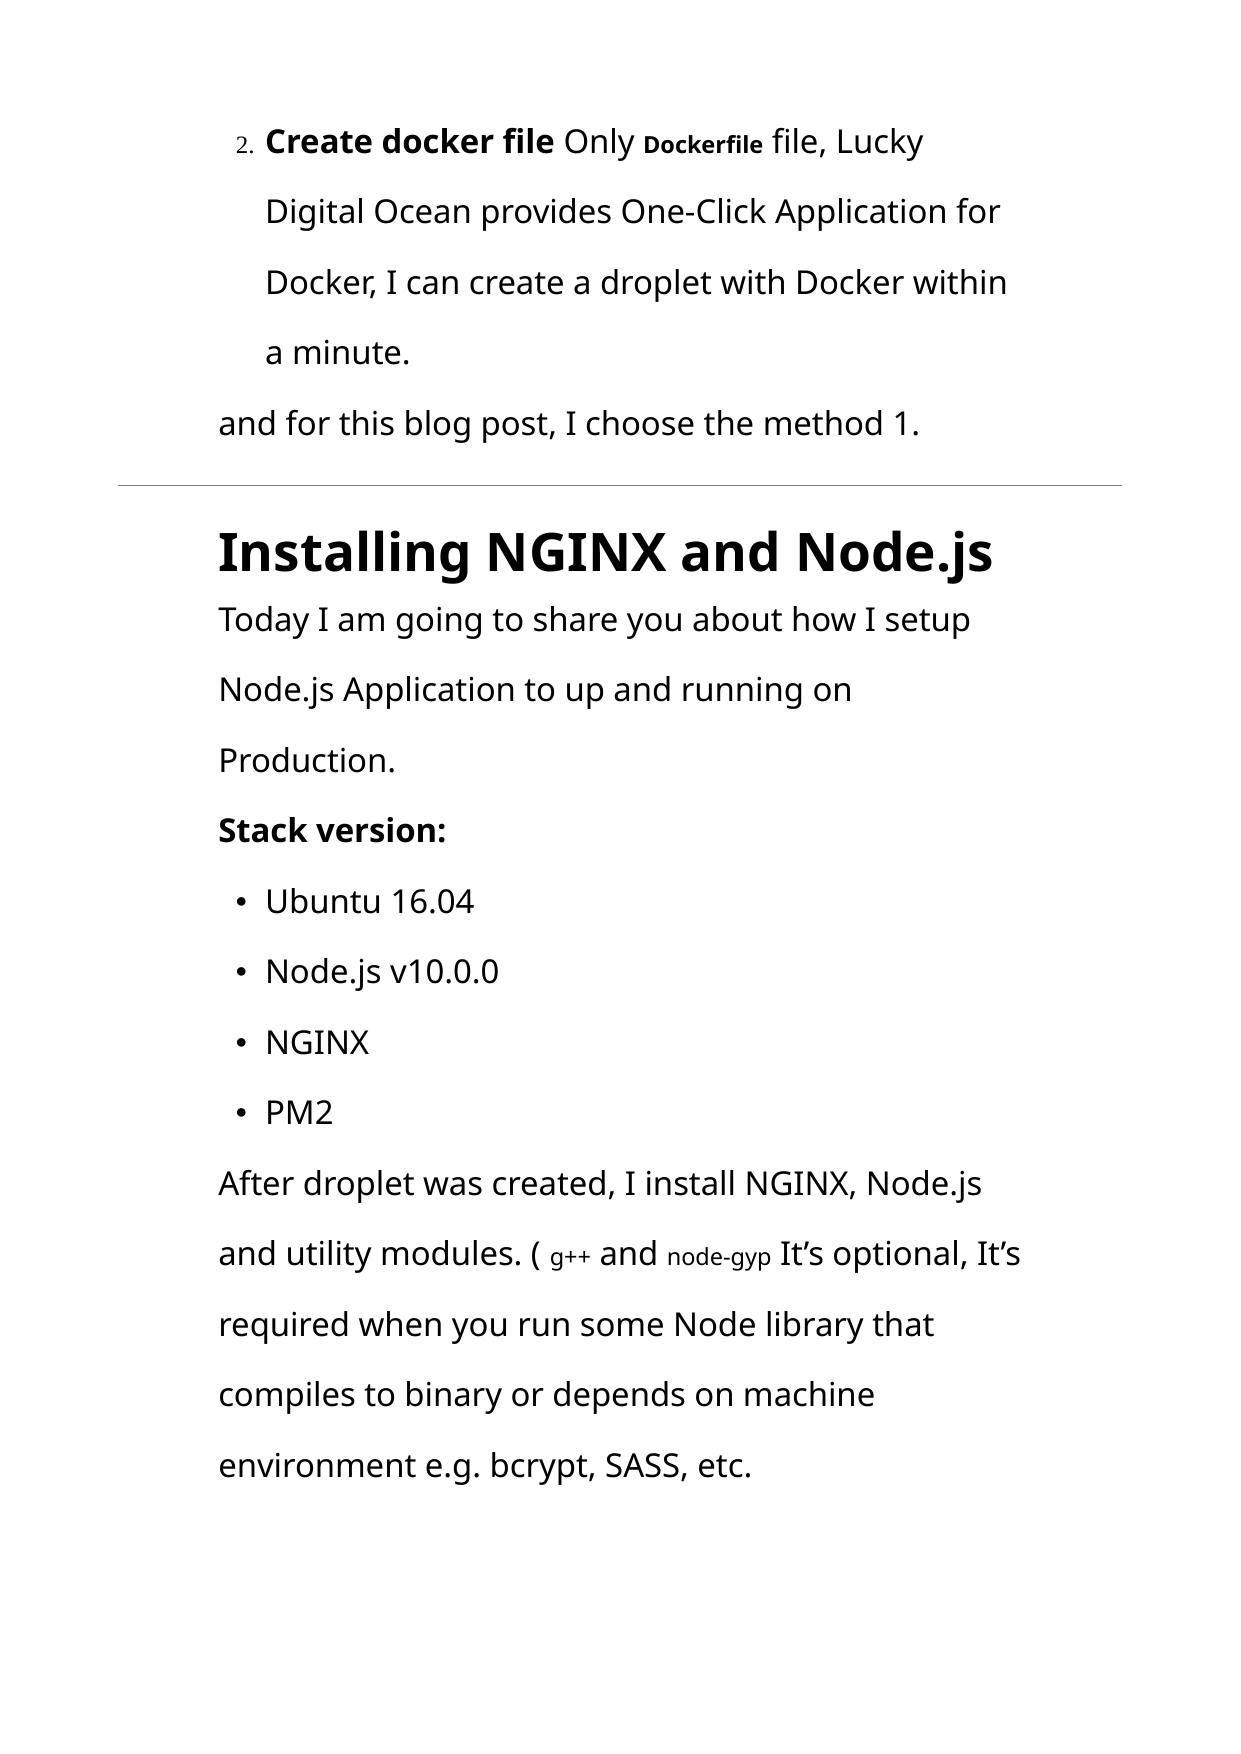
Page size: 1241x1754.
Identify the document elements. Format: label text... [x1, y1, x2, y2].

text After droplet was created, I install NGINX, Node.js and utility modules. ( g++ and node-gyp It’s optional, It’s required when you run some Node library that compiles to binary or depends on machine environment e.g. bcrypt, SASS, etc. [218, 1160, 1022, 1487]
list PM2 [265, 1089, 1022, 1134]
text and for this blog post, I choose the method 1. [218, 400, 1022, 445]
list NGINX [265, 1019, 1022, 1064]
list Ubuntu 16.04 [265, 878, 1022, 923]
list Node.js v10.0.0 [265, 948, 1022, 993]
subtitle Installing NGINX and Node.js [218, 515, 1022, 587]
text Today I am going to share you about how I setup Node.js Application to up and running on Production. [218, 596, 1022, 782]
text Stack version: [218, 807, 1022, 852]
list Create docker file Only Dockerfile file, Lucky Digital Ocean provides One-Click Application for Docker, I can create a droplet with Docker within a minute. [265, 118, 1022, 374]
